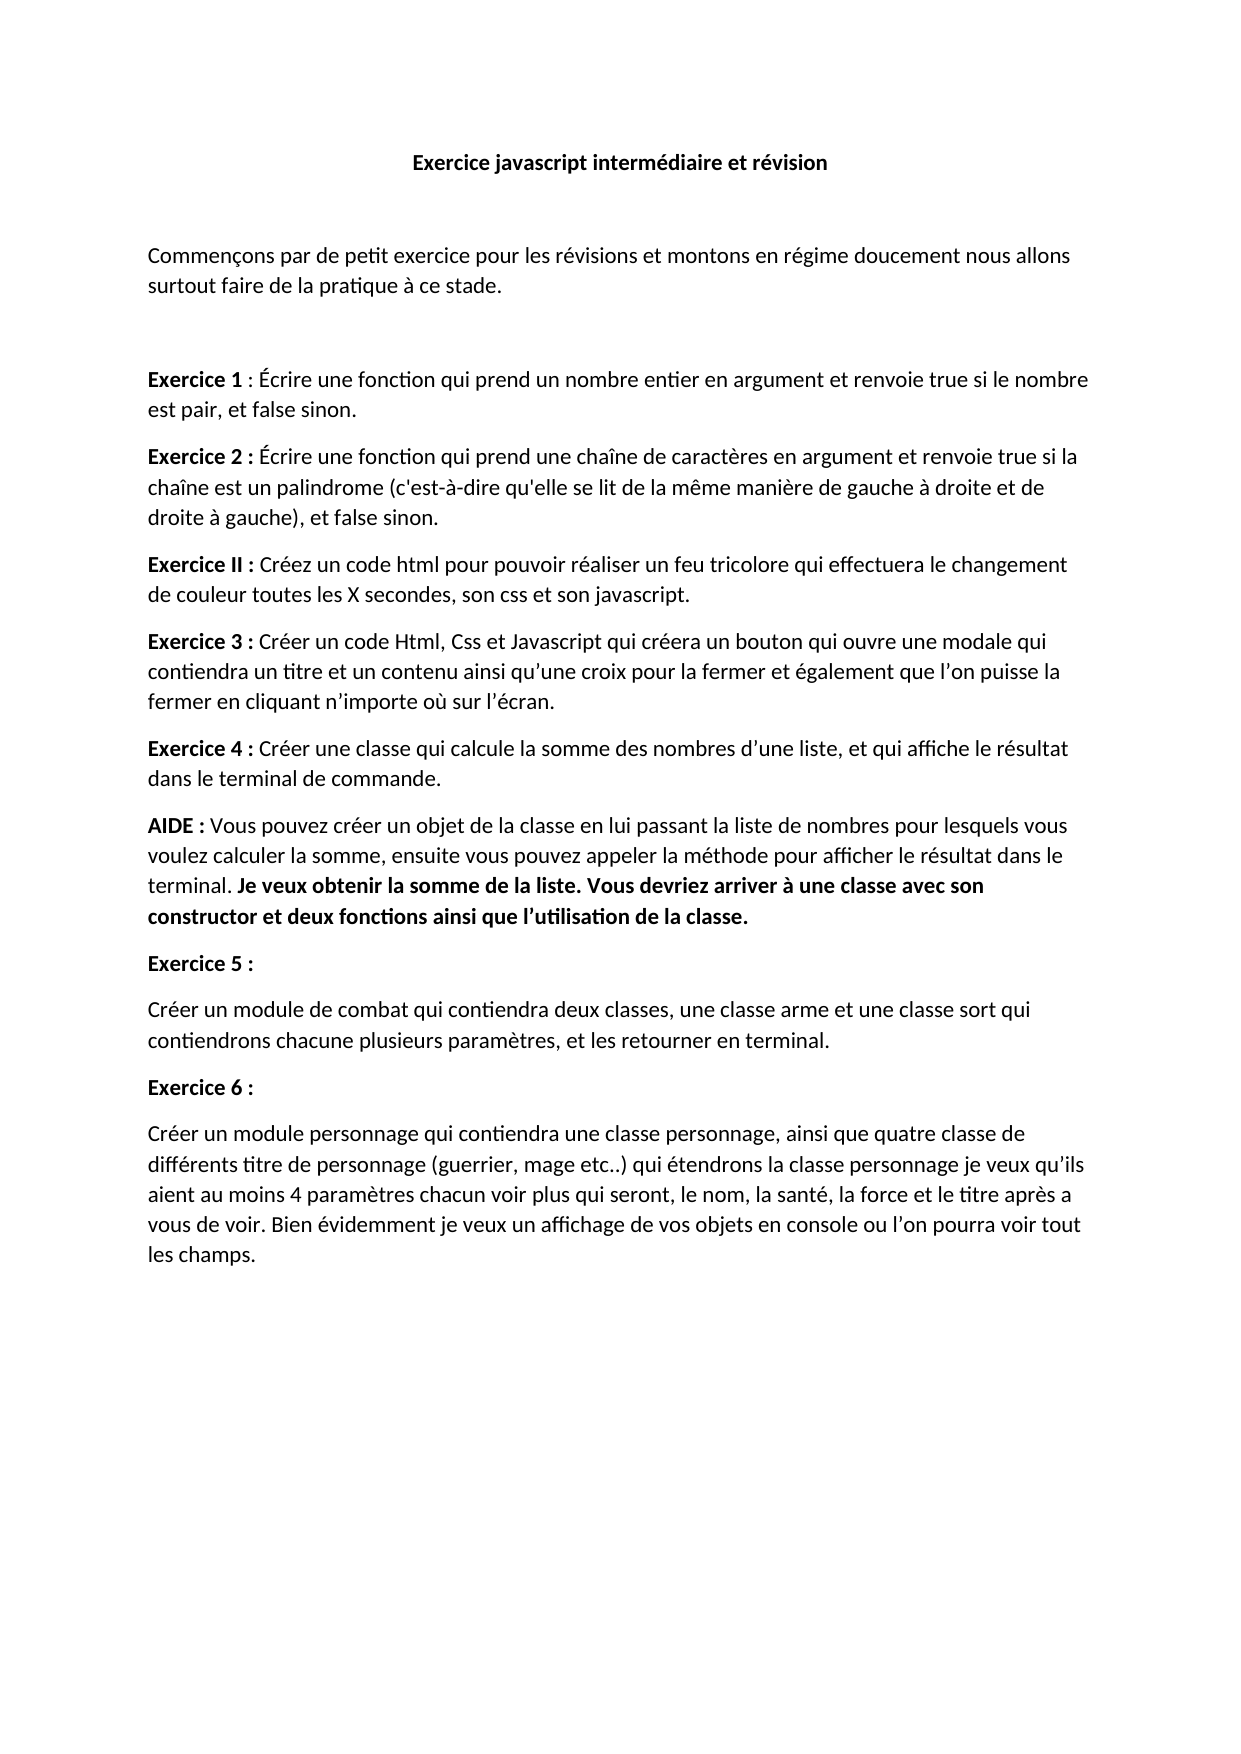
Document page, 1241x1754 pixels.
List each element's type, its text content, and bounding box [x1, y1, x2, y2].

text Exercice II : Créez un code html pour pouvoir réaliser un feu tricolore qui effectuera le changement de couleur toutes les X secondes, son css et son javascript. [148, 550, 1093, 608]
text Exercice 1 : Écrire une fonction qui prend un nombre entier en argument et renvoie true si le nombre est pair, et false sinon. [148, 365, 1093, 423]
text Commençons par de petit exercice pour les révisions et montons en régime doucement nous allons surtout faire de la pratique à ce stade. [148, 241, 1093, 299]
text Créer un module personnage qui contiendra une classe personnage, ainsi que quatre classe de différents titre de personnage (guerrier, mage etc..) qui étendrons la classe personnage je veux qu’ils aient au moins 4 paramètres chacun voir plus qui seront, le nom, la santé, la force et le titre après a vous de voir. Bien évidemment je veux un affichage de vos objets en console ou l’on pourra voir tout les champs. [148, 1119, 1093, 1268]
text AIDE : Vous pouvez créer un objet de la classe en lui passant la liste de nombres pour lesquels vous voulez calculer la somme, ensuite vous pouvez appeler la méthode pour afficher le résultat dans le terminal. Je veux obtenir la somme de la liste. Vous devriez arriver à une classe avec son constructor et deux fonctions ainsi que l’utilisation de la classe. [148, 811, 1093, 930]
text Exercice 5 : [148, 949, 1093, 977]
text Créer un module de combat qui contiendra deux classes, une classe arme et une classe sort qui contiendrons chacune plusieurs paramètres, et les retourner en terminal. [148, 996, 1093, 1054]
text Exercice 2 : Écrire une fonction qui prend une chaîne de caractères en argument et renvoie true si la chaîne est un palindrome (c'est-à-dire qu'elle se lit de la même manière de gauche à droite et de droite à gauche), et false sinon. [148, 442, 1093, 531]
text Exercice 4 : Créer une classe qui calcule la somme des nombres d’une liste, et qui affiche le résultat dans le terminal de commande. [148, 734, 1093, 792]
text Exercice 3 : Créer un code Html, Css et Javascript qui créera un bouton qui ouvre une modale qui contiendra un titre et un contenu ainsi qu’une croix pour la fermer et également que l’on puisse la fermer en cliquant n’importe où sur l’écran. [148, 627, 1093, 715]
text Exercice 6 : [148, 1073, 1093, 1101]
text Exercice javascript intermédiaire et révision [148, 148, 1093, 176]
